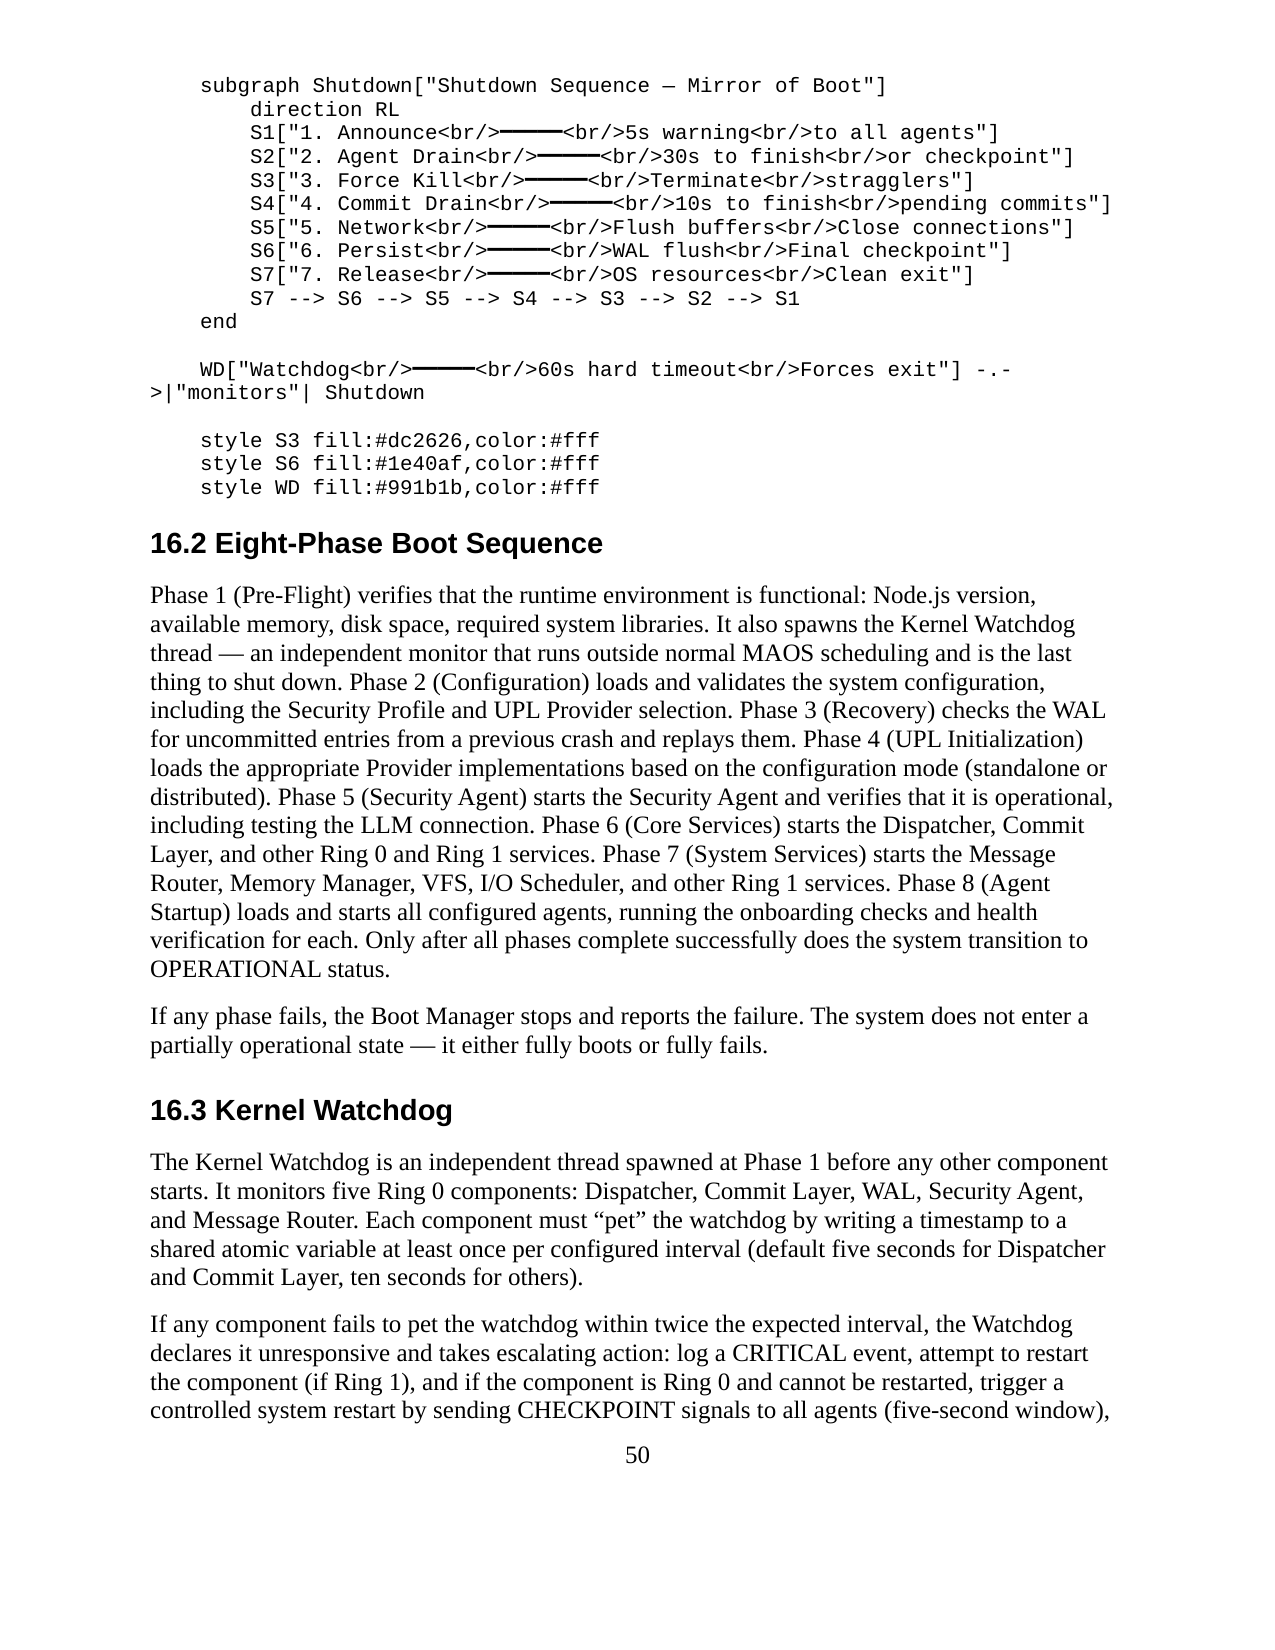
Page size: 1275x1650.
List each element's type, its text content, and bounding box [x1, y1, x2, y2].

text Phase 1 (Pre-Flight) verifies that the runtime environment is functional: Node.js version, available memory, disk space, required system libraries. It also spawns the Kernel Watchdog thread — an independent monitor that runs outside normal MAOS scheduling and is the last thing to shut down. Phase 2 (Configuration) loads and validates the system configuration, including the Security Profile and UPL Provider selection. Phase 3 (Recovery) checks the WAL for uncommitted entries from a previous crash and replays them. Phase 4 (UPL Initialization) loads the appropriate Provider implementations based on the configuration mode (standalone or distributed). Phase 5 (Security Agent) starts the Security Agent and verifies that it is operational, including testing the LLM connection. Phase 6 (Core Services) starts the Dispatcher, Commit Layer, and other Ring 0 and Ring 1 services. Phase 7 (System Services) starts the Message Router, Memory Manager, VFS, I/O Scheduler, and other Ring 1 services. Phase 8 (Agent Startup) loads and starts all configured agents, running the onboarding checks and health verification for each. Only after all phases complete successfully does the system transition to OPERATIONAL status. [150, 581, 1125, 983]
text S7 --> S6 --> S5 --> S4 --> S3 --> S2 --> S1 [150, 288, 1125, 311]
text S2["2. Agent Drain<br/>━━━━━<br/>30s to finish<br/>or checkpoint"] [150, 146, 1125, 169]
text S3["3. Force Kill<br/>━━━━━<br/>Terminate<br/>stragglers"] [150, 169, 1125, 193]
text subgraph Shutdown["Shutdown Sequence — Mirror of Boot"] [150, 75, 1125, 99]
text If any phase fails, the Boot Manager stops and reports the failure. The system does not enter a partially operational state — it either fully boots or fully fails. [150, 1001, 1125, 1058]
subtitle 16.2 Eight-Phase Boot Sequence [150, 526, 1125, 559]
text S5["5. Network<br/>━━━━━<br/>Flush buffers<br/>Close connections"] [150, 217, 1125, 241]
text end [150, 311, 1125, 335]
text S1["1. Announce<br/>━━━━━<br/>5s warning<br/>to all agents"] [150, 122, 1125, 146]
text S4["4. Commit Drain<br/>━━━━━<br/>10s to finish<br/>pending commits"] [150, 193, 1125, 217]
text style S6 fill:#1e40af,color:#fff [150, 453, 1125, 477]
subtitle 16.3 Kernel Watchdog [150, 1092, 1125, 1126]
text style WD fill:#991b1b,color:#fff [150, 477, 1125, 501]
text S7["7. Release<br/>━━━━━<br/>OS resources<br/>Clean exit"] [150, 264, 1125, 288]
text The Kernel Watchdog is an independent thread spawned at Phase 1 before any other component starts. It monitors five Ring 0 components: Dispatcher, Commit Layer, WAL, Security Agent, and Message Router. Each component must “pet” the watchdog by writing a timestamp to a shared atomic variable at least once per configured interval (default five seconds for Dispatcher and Commit Layer, ten seconds for others). [150, 1147, 1125, 1291]
text WD["Watchdog<br/>━━━━━<br/>60s hard timeout<br/>Forces exit"] -.->|"monitors"| Shutdown [150, 359, 1125, 406]
text direction RL [150, 99, 1125, 122]
text S6["6. Persist<br/>━━━━━<br/>WAL flush<br/>Final checkpoint"] [150, 241, 1125, 264]
text style S3 fill:#dc2626,color:#fff [150, 430, 1125, 453]
text If any component fails to pet the watchdog within twice the expected interval, the Watchdog declares it unresponsive and takes escalating action: log a CRITICAL event, attempt to restart the component (if Ring 1), and if the component is Ring 0 and cannot be restarted, trigger a controlled system restart by sending CHECKPOINT signals to all agents (five-second window), [150, 1309, 1125, 1424]
